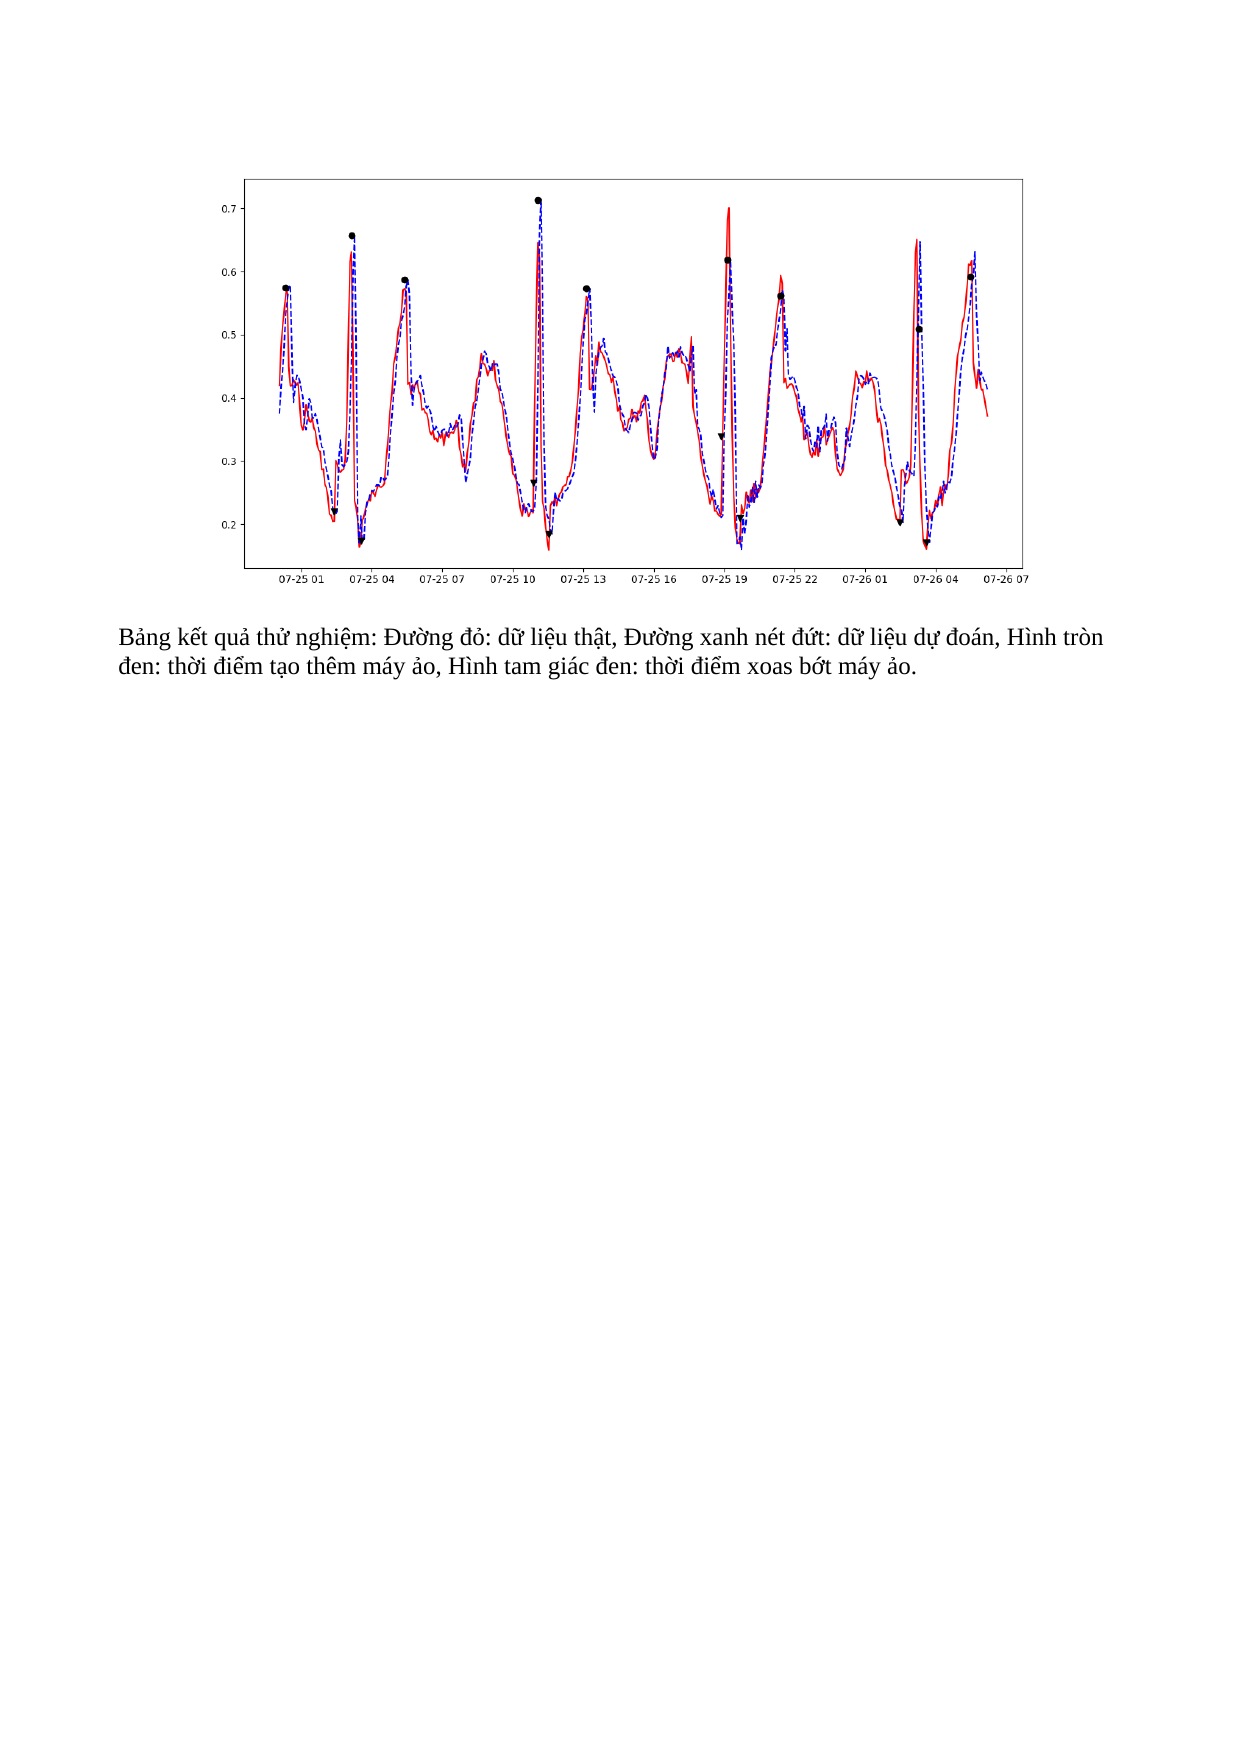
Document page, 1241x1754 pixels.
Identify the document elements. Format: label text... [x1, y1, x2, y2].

text Bảng kết quả thử nghiệm: Đường đỏ: dữ liệu thật, Đường xanh nét đứt: dữ liệu dự đoán, Hình tròn đen: thời điểm tạo thêm máy ảo, Hình tam giác đen: thời điểm xoas bớt máy ảo. [118, 623, 1122, 680]
picture [118, 118, 1123, 623]
